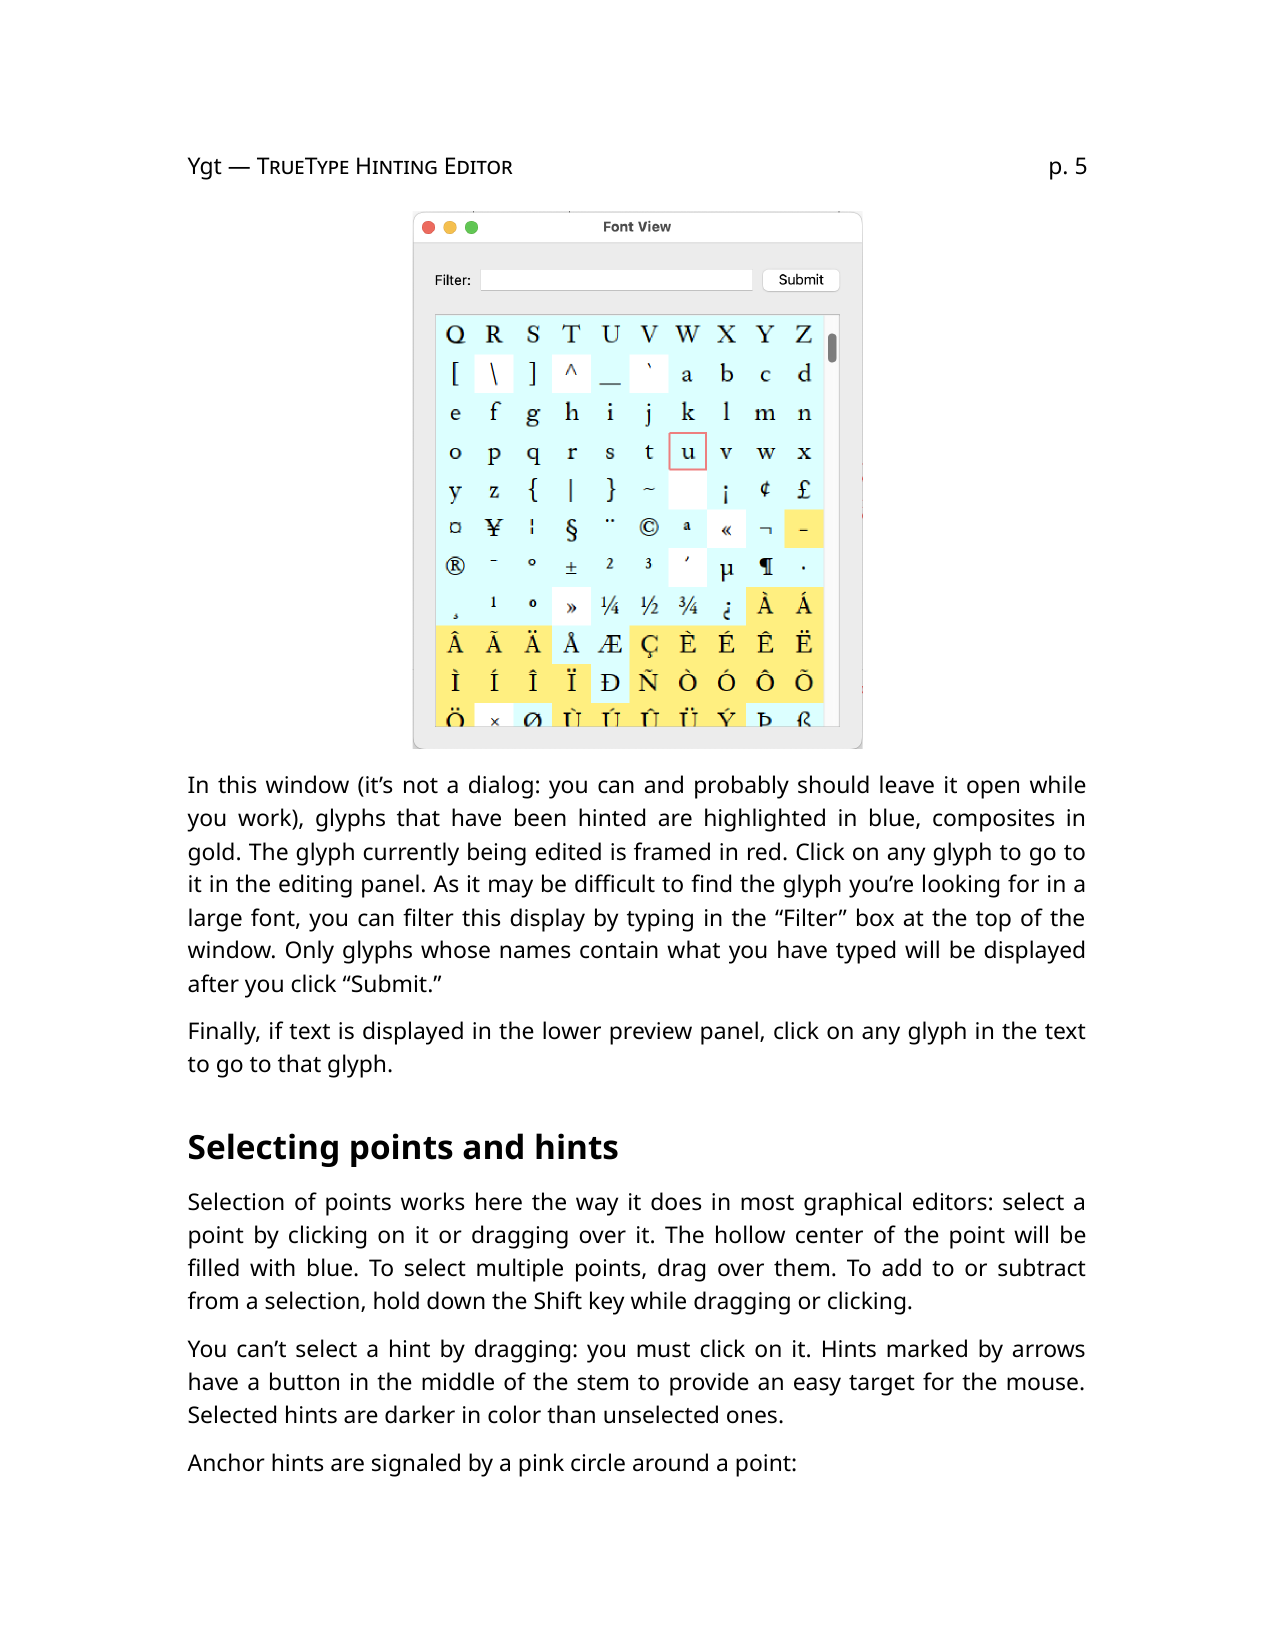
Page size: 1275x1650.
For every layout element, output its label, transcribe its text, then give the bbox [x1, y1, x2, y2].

text You can’t select a hint by dragging: you must click on it. Hints marked by arrows have a button in the middle of the stem to provide an easy target for the mouse. Selected hints are darker in color than unselected ones. [187, 1331, 1087, 1430]
text Finally, if text is displayed in the lower preview panel, click on any glyph in the text to go to that glyph. [187, 1013, 1087, 1079]
subtitle Selecting points and hints [187, 1124, 1087, 1169]
text Selection of points works here the way it does in most graphical editors: select a point by clicking on it or dragging over it. The hollow center of the point will be filled with blue. To select multiple points, drag over them. To add to or subtract from a selection, hold down the Shift key while dragging or clicking. [187, 1184, 1087, 1316]
picture [412, 211, 863, 749]
text In this window (it’s not a dialog: you can and probably should leave it open while you work), glyphs that have been hinted are highlighted in blue, composites in gold. The glyph currently being edited is framed in red. Click on any glyph to go to it in the editing panel. As it may be difficult to find the glyph you’re looking for in a large font, you can filter this display by typing in the “Filter” box at the top of the window. Only glyphs whose names contain what you have typed will be displayed after you click “Submit.” [187, 767, 1087, 999]
text Anchor hints are signaled by a pink circle around a point: [187, 1444, 1087, 1478]
